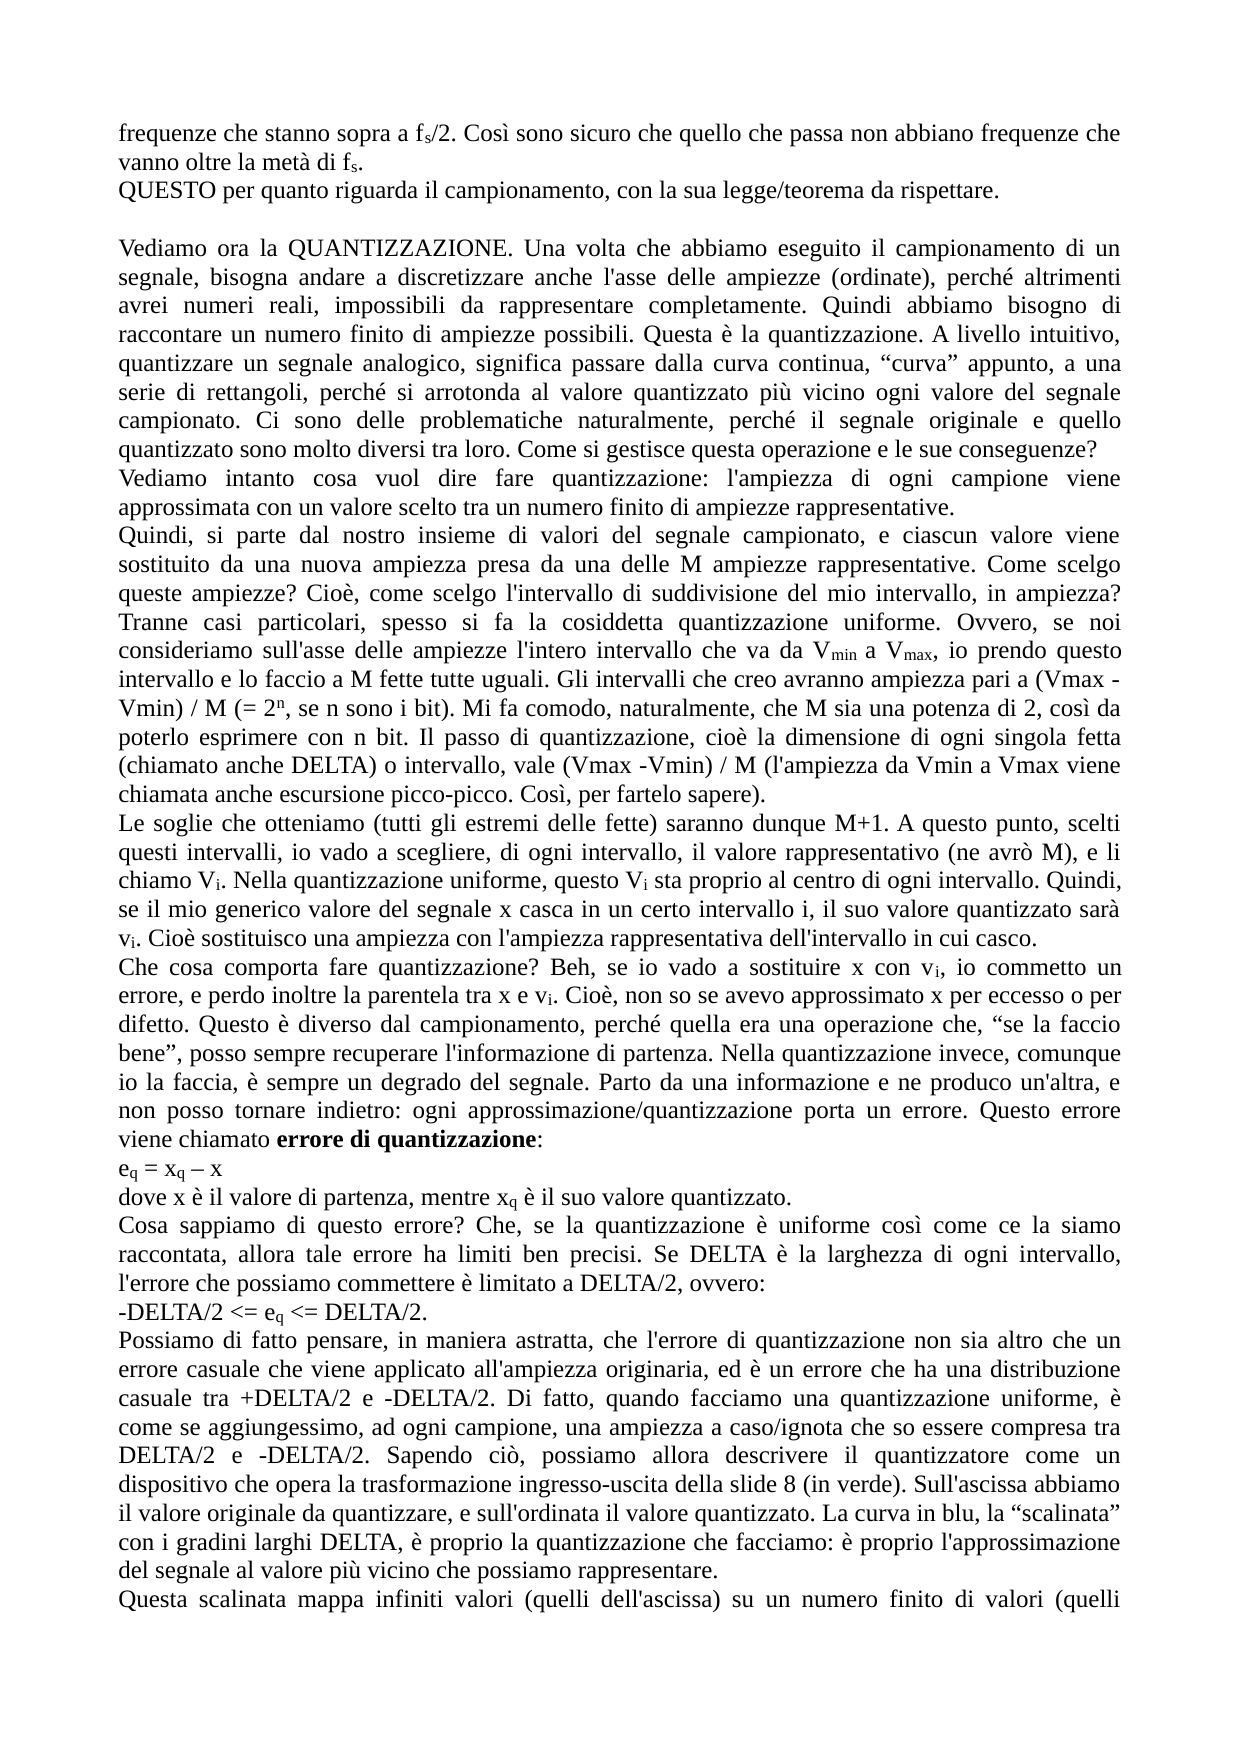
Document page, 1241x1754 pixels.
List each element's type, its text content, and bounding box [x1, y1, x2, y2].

text Quindi, si parte dal nostro insieme di valori del segnale campionato, e ciascun valore viene sostituito da una nuova ampiezza presa da una delle M ampiezze rappresentative. Come scelgo queste ampiezze? Cioè, come scelgo l'intervallo di suddivisione del mio intervallo, in ampiezza? Tranne casi particolari, spesso si fa la cosiddetta quantizzazione uniforme. Ovvero, se noi consideriamo sull'asse delle ampiezze l'intero intervallo che va da Vmin a Vmax, io prendo questo intervallo e lo faccio a M fette tutte uguali. Gli intervalli che creo avranno ampiezza pari a (Vmax -Vmin) / M (= 2n, se n sono i bit). Mi fa comodo, naturalmente, che M sia una potenza di 2, così da poterlo esprimere con n bit. Il passo di quantizzazione, cioè la dimensione di ogni singola fetta (chiamato anche DELTA) o intervallo, vale (Vmax -Vmin) / M (l'ampiezza da Vmin a Vmax viene chiamata anche escursione picco-picco. Così, per fartelo sapere). [118, 521, 1122, 808]
text dove x è il valore di partenza, mentre xq è il suo valore quantizzato. [118, 1182, 1122, 1211]
text Vediamo intanto cosa vuol dire fare quantizzazione: l'ampiezza di ogni campione viene approssimata con un valore scelto tra un numero finito di ampiezze rappresentative. [118, 463, 1122, 521]
text frequenze che stanno sopra a fs/2. Così sono sicuro che quello che passa non abbiano frequenze che vanno oltre la metà di fs. [118, 118, 1122, 176]
text QUESTO per quanto riguarda il campionamento, con la sua legge/teorema da rispettare. [118, 176, 1122, 204]
text eq = xq – x [118, 1153, 1122, 1182]
text -DELTA/2 <= eq <= DELTA/2. [118, 1297, 1122, 1326]
text Questa scalinata mappa infiniti valori (quelli dell'ascissa) su un numero finito di valori (quelli [118, 1584, 1122, 1613]
text Le soglie che otteniamo (tutti gli estremi delle fette) saranno dunque M+1. A questo punto, scelti questi intervalli, io vado a scegliere, di ogni intervallo, il valore rappresentativo (ne avrò M), e li chiamo Vi. Nella quantizzazione uniforme, questo Vi sta proprio al centro di ogni intervallo. Quindi, se il mio generico valore del segnale x casca in un certo intervallo i, il suo valore quantizzato sarà vi. Cioè sostituisco una ampiezza con l'ampiezza rappresentativa dell'intervallo in cui casco. [118, 808, 1122, 952]
text Possiamo di fatto pensare, in maniera astratta, che l'errore di quantizzazione non sia altro che un errore casuale che viene applicato all'ampiezza originaria, ed è un errore che ha una distribuzione casuale tra +DELTA/2 e -DELTA/2. Di fatto, quando facciamo una quantizzazione uniforme, è come se aggiungessimo, ad ogni campione, una ampiezza a caso/ignota che so essere compresa tra DELTA/2 e -DELTA/2. Sapendo ciò, possiamo allora descrivere il quantizzatore come un dispositivo che opera la trasformazione ingresso-uscita della slide 8 (in verde). Sull'ascissa abbiamo il valore originale da quantizzare, e sull'ordinata il valore quantizzato. La curva in blu, la “scalinata” con i gradini larghi DELTA, è proprio la quantizzazione che facciamo: è proprio l'approssimazione del segnale al valore più vicino che possiamo rappresentare. [118, 1326, 1122, 1584]
text Cosa sappiamo di questo errore? Che, se la quantizzazione è uniforme così come ce la siamo raccontata, allora tale errore ha limiti ben precisi. Se DELTA è la larghezza di ogni intervallo, l'errore che possiamo commettere è limitato a DELTA/2, ovvero: [118, 1211, 1122, 1297]
text Vediamo ora la QUANTIZZAZIONE. Una volta che abbiamo eseguito il campionamento di un segnale, bisogna andare a discretizzare anche l'asse delle ampiezze (ordinate), perché altrimenti avrei numeri reali, impossibili da rappresentare completamente. Quindi abbiamo bisogno di raccontare un numero finito di ampiezze possibili. Questa è la quantizzazione. A livello intuitivo, quantizzare un segnale analogico, significa passare dalla curva continua, “curva” appunto, a una serie di rettangoli, perché si arrotonda al valore quantizzato più vicino ogni valore del segnale campionato. Ci sono delle problematiche naturalmente, perché il segnale originale e quello quantizzato sono molto diversi tra loro. Come si gestisce questa operazione e le sue conseguenze? [118, 233, 1122, 463]
text Che cosa comporta fare quantizzazione? Beh, se io vado a sostituire x con vi, io commetto un errore, e perdo inoltre la parentela tra x e vi. Cioè, non so se avevo approssimato x per eccesso o per difetto. Questo è diverso dal campionamento, perché quella era una operazione che, “se la faccio bene”, posso sempre recuperare l'informazione di partenza. Nella quantizzazione invece, comunque io la faccia, è sempre un degrado del segnale. Parto da una informazione e ne produco un'altra, e non posso tornare indietro: ogni approssimazione/quantizzazione porta un errore. Questo errore viene chiamato errore di quantizzazione: [118, 952, 1122, 1153]
